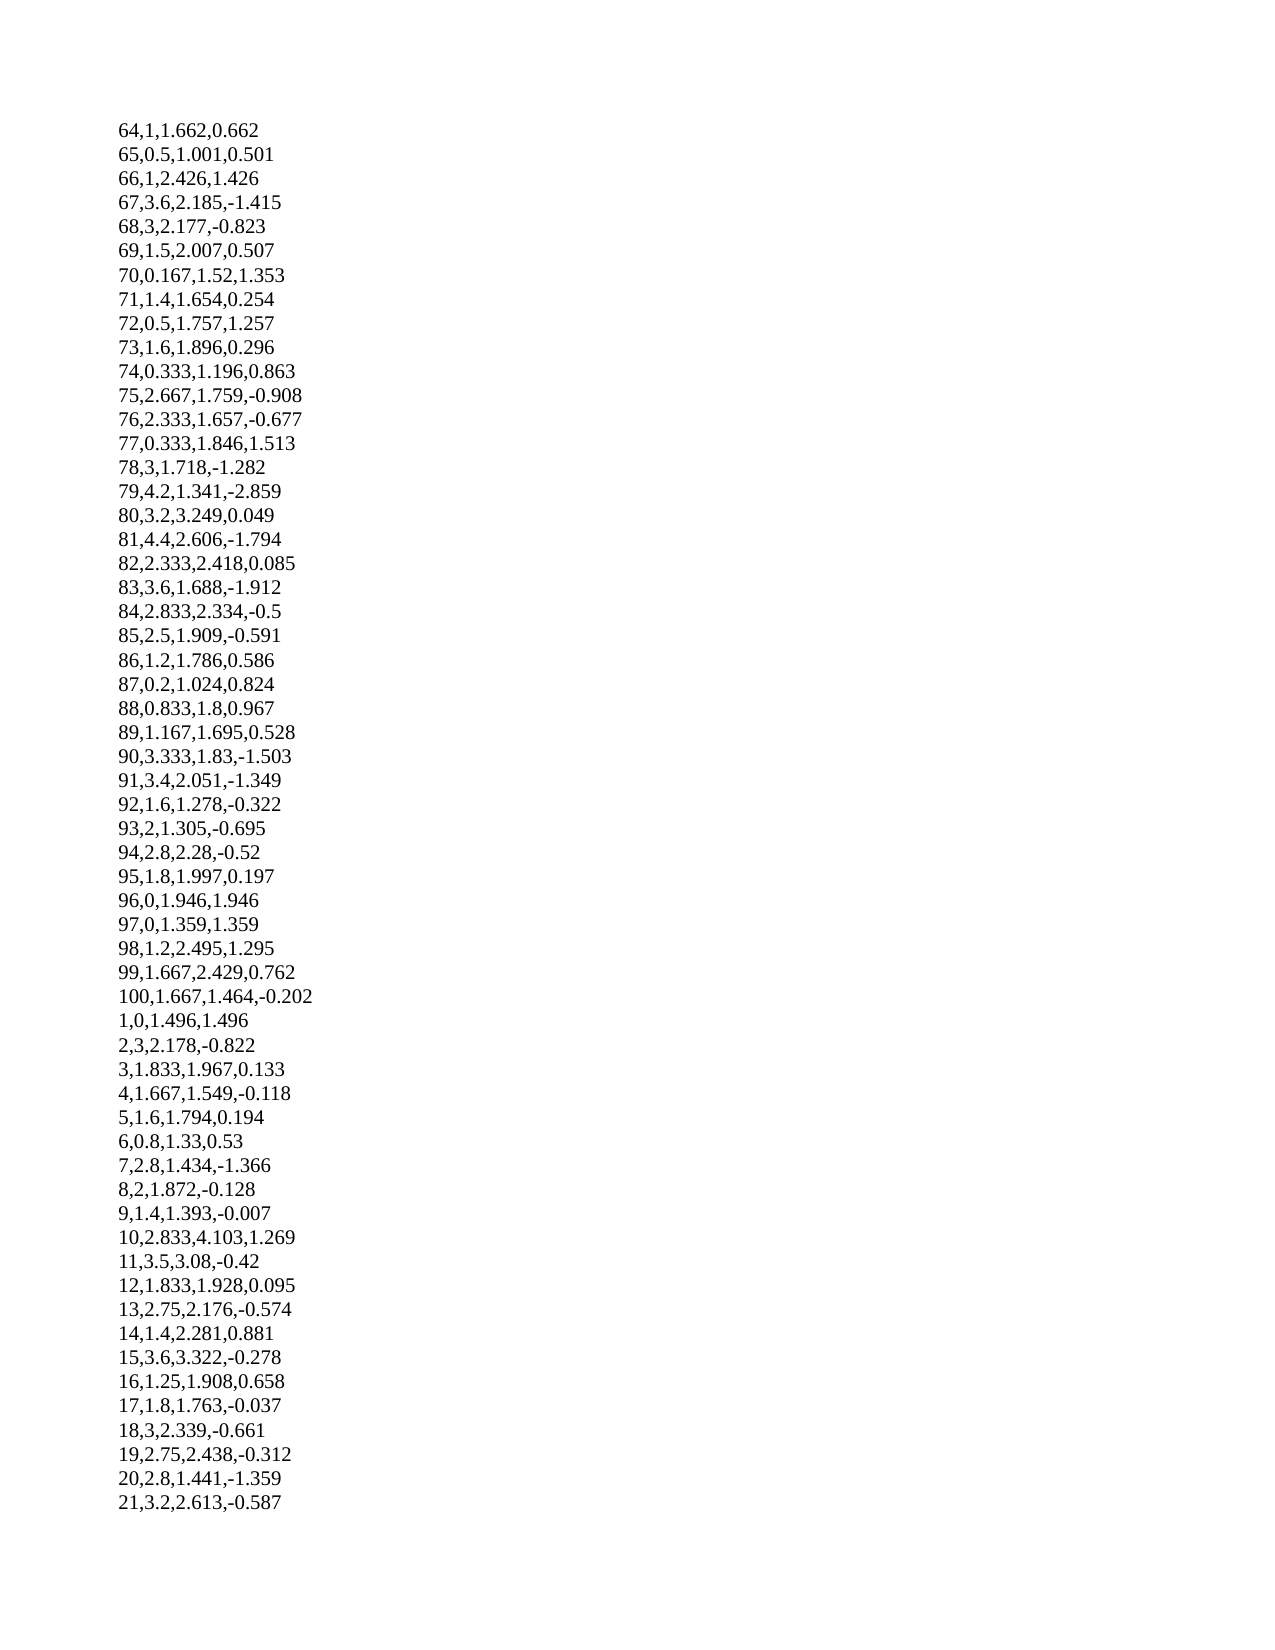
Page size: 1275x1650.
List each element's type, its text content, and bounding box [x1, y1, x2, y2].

text 14,1.4,2.281,0.881 [118, 1321, 1157, 1345]
text 70,0.167,1.52,1.353 [118, 262, 1157, 287]
text 66,1,2.426,1.426 [118, 166, 1157, 190]
text 2,3,2.178,-0.822 [118, 1032, 1157, 1057]
text 97,0,1.359,1.359 [118, 912, 1157, 936]
text 12,1.833,1.928,0.095 [118, 1273, 1157, 1297]
text 72,0.5,1.757,1.257 [118, 311, 1157, 335]
text 69,1.5,2.007,0.507 [118, 238, 1157, 262]
text 17,1.8,1.763,-0.037 [118, 1393, 1157, 1417]
text 94,2.8,2.28,-0.52 [118, 840, 1157, 864]
text 91,3.4,2.051,-1.349 [118, 768, 1157, 792]
text 75,2.667,1.759,-0.908 [118, 383, 1157, 407]
text 83,3.6,1.688,-1.912 [118, 575, 1157, 599]
text 99,1.667,2.429,0.762 [118, 960, 1157, 984]
text 19,2.75,2.438,-0.312 [118, 1442, 1157, 1466]
text 65,0.5,1.001,0.501 [118, 142, 1157, 166]
text 88,0.833,1.8,0.967 [118, 696, 1157, 720]
text 68,3,2.177,-0.823 [118, 214, 1157, 238]
text 9,1.4,1.393,-0.007 [118, 1201, 1157, 1225]
text 100,1.667,1.464,-0.202 [118, 984, 1157, 1008]
text 8,2,1.872,-0.128 [118, 1177, 1157, 1201]
text 11,3.5,3.08,-0.42 [118, 1249, 1157, 1273]
text 5,1.6,1.794,0.194 [118, 1105, 1157, 1129]
text 13,2.75,2.176,-0.574 [118, 1297, 1157, 1321]
text 89,1.167,1.695,0.528 [118, 720, 1157, 744]
text 87,0.2,1.024,0.824 [118, 672, 1157, 696]
text 74,0.333,1.196,0.863 [118, 359, 1157, 383]
text 64,1,1.662,0.662 [118, 118, 1157, 142]
text 98,1.2,2.495,1.295 [118, 936, 1157, 960]
text 7,2.8,1.434,-1.366 [118, 1153, 1157, 1177]
text 4,1.667,1.549,-0.118 [118, 1081, 1157, 1105]
text 76,2.333,1.657,-0.677 [118, 407, 1157, 431]
text 90,3.333,1.83,-1.503 [118, 744, 1157, 768]
text 82,2.333,2.418,0.085 [118, 551, 1157, 575]
text 86,1.2,1.786,0.586 [118, 647, 1157, 672]
text 79,4.2,1.341,-2.859 [118, 479, 1157, 503]
text 93,2,1.305,-0.695 [118, 816, 1157, 840]
text 21,3.2,2.613,-0.587 [118, 1490, 1157, 1514]
text 10,2.833,4.103,1.269 [118, 1225, 1157, 1249]
text 92,1.6,1.278,-0.322 [118, 792, 1157, 816]
text 84,2.833,2.334,-0.5 [118, 599, 1157, 623]
text 18,3,2.339,-0.661 [118, 1417, 1157, 1442]
text 73,1.6,1.896,0.296 [118, 335, 1157, 359]
text 67,3.6,2.185,-1.415 [118, 190, 1157, 214]
text 3,1.833,1.967,0.133 [118, 1057, 1157, 1081]
text 80,3.2,3.249,0.049 [118, 503, 1157, 527]
text 16,1.25,1.908,0.658 [118, 1369, 1157, 1393]
text 77,0.333,1.846,1.513 [118, 431, 1157, 455]
text 20,2.8,1.441,-1.359 [118, 1466, 1157, 1490]
text 71,1.4,1.654,0.254 [118, 287, 1157, 311]
text 78,3,1.718,-1.282 [118, 455, 1157, 479]
text 15,3.6,3.322,-0.278 [118, 1345, 1157, 1369]
text 95,1.8,1.997,0.197 [118, 864, 1157, 888]
text 81,4.4,2.606,-1.794 [118, 527, 1157, 551]
text 85,2.5,1.909,-0.591 [118, 623, 1157, 647]
text 6,0.8,1.33,0.53 [118, 1129, 1157, 1153]
text 96,0,1.946,1.946 [118, 888, 1157, 912]
text 1,0,1.496,1.496 [118, 1008, 1157, 1032]
